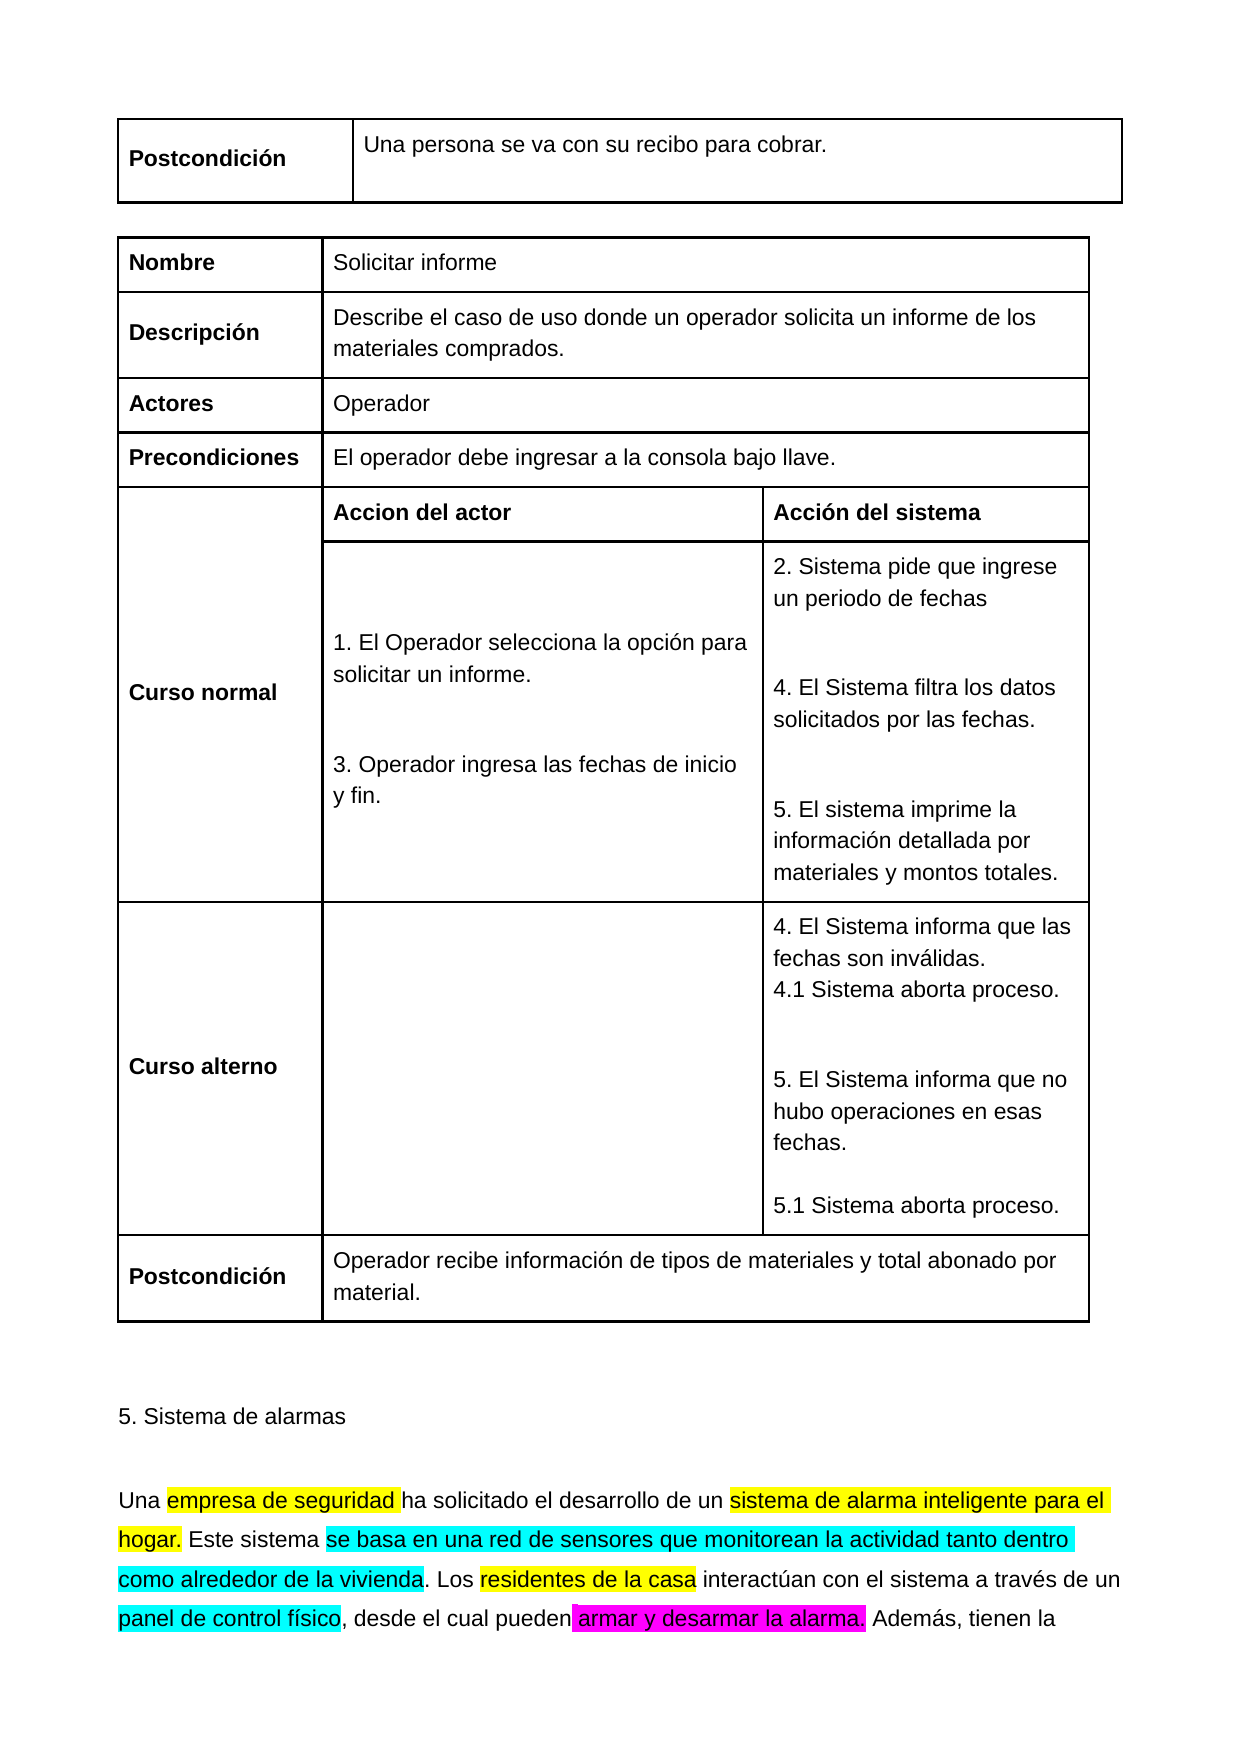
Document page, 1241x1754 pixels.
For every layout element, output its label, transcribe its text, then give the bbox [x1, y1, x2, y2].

table_header Nombre [119, 239, 321, 291]
table_cell Postcondición [119, 120, 352, 201]
table_cell 2. Sistema pide que ingrese un periodo de fechas 4. El Sistema filtra los datos solicitados por las fechas. 5. El sistema imprime la información detallada por materiales y montos totales. [764, 543, 1088, 901]
text Una empresa de seguridad ha solicitado el desarrollo de un sistema de alarma inteligente para el hogar. Este sistema se basa en una red de sensores que monitorean la actividad tanto dentro como alrededor de la vivienda. Los residentes de la casa interactúan con el sistema a través de un panel de control físico, desde el cual pueden armar y desarmar la alarma. Además, tienen la [118, 1487, 1122, 1632]
table_cell Curso normal [119, 488, 321, 901]
table_cell Operador [324, 379, 1088, 431]
table_cell Accion del actor [324, 488, 762, 540]
table_cell Describe el caso de uso donde un operador solicita un informe de los materiales comprados. [324, 293, 1088, 377]
table_cell Postcondición [119, 1236, 321, 1320]
table_cell Operador recibe información de tipos de materiales y total abonado por material. [324, 1236, 1088, 1320]
table_cell Actores [119, 379, 321, 431]
table_cell Una persona se va con su recibo para cobrar. [354, 120, 1121, 201]
table_cell Curso alterno [119, 903, 321, 1234]
table_cell El operador debe ingresar a la consola bajo llave. [324, 434, 1088, 486]
table_header Solicitar informe [324, 239, 1088, 291]
table_cell Descripción [119, 293, 321, 377]
text 5. Sistema de alarmas [118, 1403, 1122, 1429]
table_cell [324, 903, 762, 1234]
table_cell 4. El Sistema informa que las fechas son inválidas. 4.1 Sistema aborta proceso. 5. El Sistema informa que no hubo operaciones en esas fechas. 5.1 Sistema aborta proceso. [764, 903, 1088, 1234]
table_cell 1. El Operador selecciona la opción para solicitar un informe. 3. Operador ingresa las fechas de inicio y fin. [324, 543, 762, 901]
table_cell Precondiciones [119, 434, 321, 486]
table_cell Acción del sistema [764, 488, 1088, 540]
